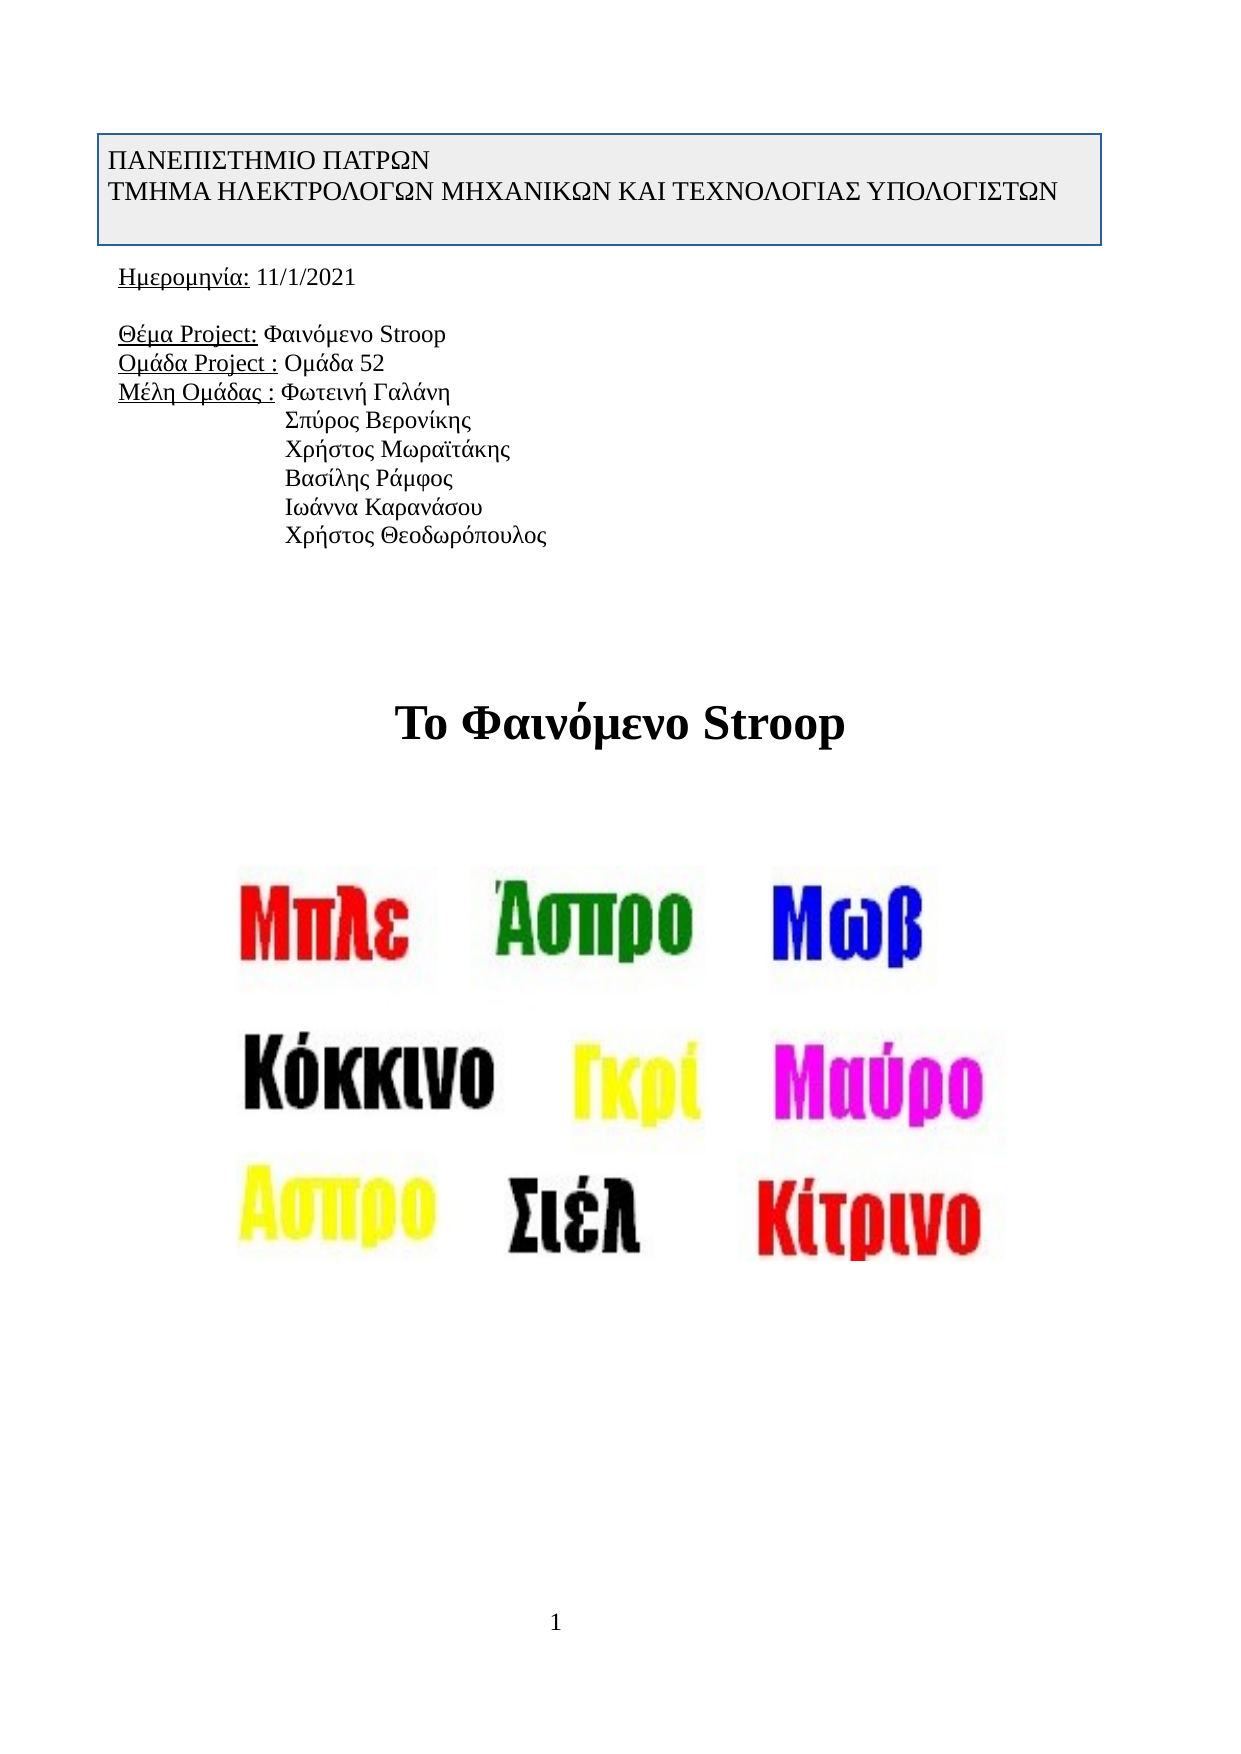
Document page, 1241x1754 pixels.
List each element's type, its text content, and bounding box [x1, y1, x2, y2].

text Ομάδα Project : Ομάδα 52 [118, 348, 1122, 377]
text Μέλη Ομάδας : Φωτεινή Γαλάνη [118, 377, 1122, 406]
text Χρήστος Μωραϊτάκης [118, 434, 1122, 463]
text Βασίλης Ράμφος [118, 463, 1122, 492]
text Ιωάννα Καρανάσου [118, 492, 1122, 521]
text To Φαινόμενο Stroop [118, 693, 1122, 751]
text Χρήστος Θεοδωρόπουλος [118, 521, 1122, 549]
text ΤΜΗΜΑ ΗΛΕΚΤΡΟΛΟΓΩΝ ΜΗΧΑΝΙΚΩΝ ΚΑΙ ΤΕΧΝΟΛΟΓΙΑΣ ΥΠΟΛΟΓΙΣΤΩΝ [108, 175, 1091, 206]
text Θέμα Project: Φαινόμενο Stroop [118, 319, 1122, 348]
text Σπύρος Βερονίκης [118, 406, 1122, 434]
text Ημερομηνία: 11/1/2021 [118, 262, 1122, 291]
text ΠΑΝΕΠΙΣΤΗΜΙΟ ΠΑΤΡΩΝ [108, 144, 1091, 175]
picture [204, 866, 1012, 1261]
